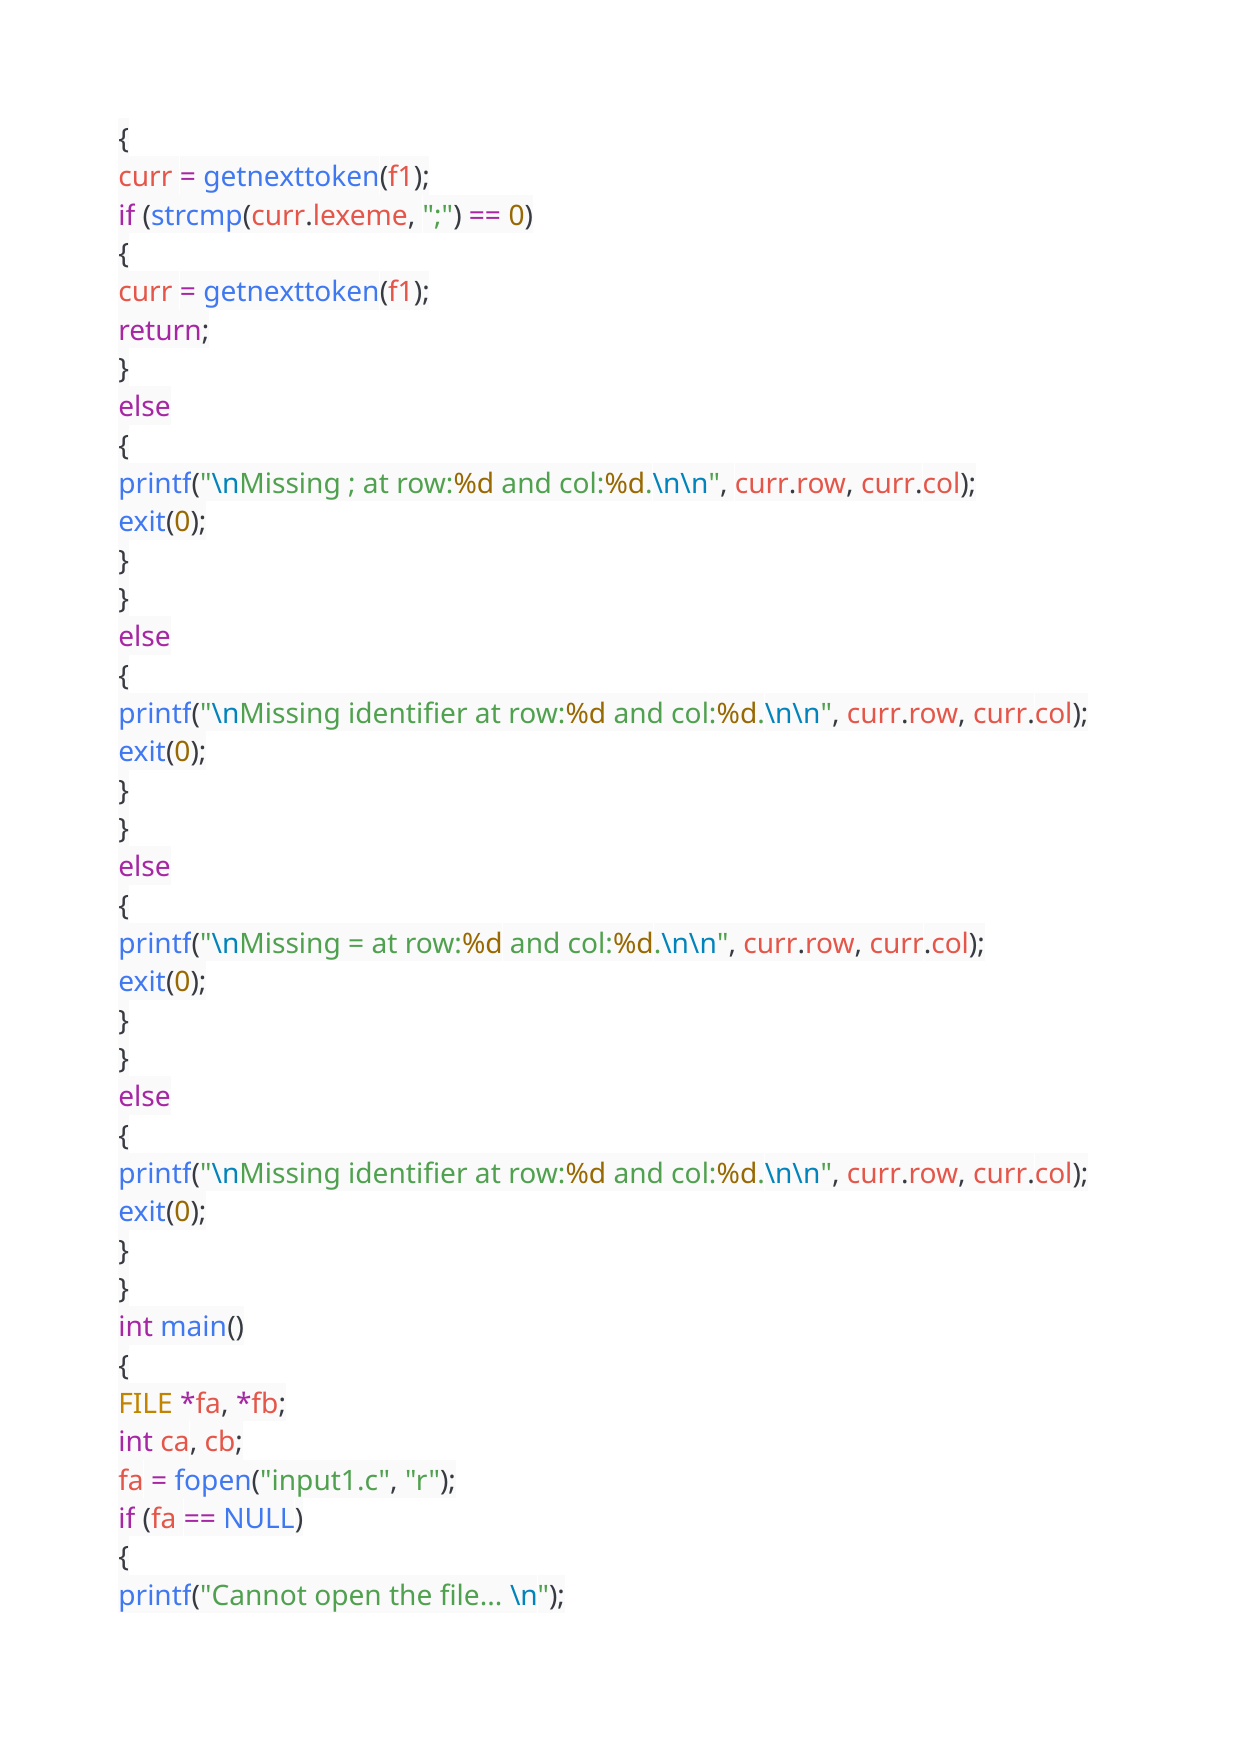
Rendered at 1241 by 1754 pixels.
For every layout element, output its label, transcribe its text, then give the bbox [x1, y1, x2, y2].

text printf("\nMissing ; at row:%d and col:%d.\n\n", curr.row, curr.col); [118, 463, 1122, 501]
text else [118, 386, 1122, 425]
text int ca, cb; [118, 1421, 1122, 1460]
text return; [118, 310, 1122, 348]
text { [118, 885, 1122, 923]
text { [118, 233, 1122, 271]
text { [118, 655, 1122, 693]
text else [118, 1076, 1122, 1115]
text } [118, 1000, 1122, 1038]
text } [118, 1230, 1122, 1268]
text if (fa == NULL) [118, 1498, 1122, 1536]
text } [118, 1268, 1122, 1306]
text { [118, 1115, 1122, 1153]
text else [118, 616, 1122, 655]
text } [118, 578, 1122, 616]
text curr = getnexttoken(f1); [118, 271, 1122, 310]
text { [118, 1536, 1122, 1575]
text { [118, 1345, 1122, 1383]
text } [118, 348, 1122, 386]
text printf("\nMissing identifier at row:%d and col:%d.\n\n", curr.row, curr.col); [118, 693, 1122, 731]
text printf("Cannot open the file... \n"); [118, 1575, 1122, 1613]
text } [118, 770, 1122, 808]
text printf("\nMissing identifier at row:%d and col:%d.\n\n", curr.row, curr.col); [118, 1153, 1122, 1191]
text int main() [118, 1306, 1122, 1345]
text fa = fopen("input1.c", "r"); [118, 1460, 1122, 1498]
text { [118, 118, 1122, 156]
text } [118, 1038, 1122, 1076]
text exit(0); [118, 961, 1122, 1000]
text else [118, 846, 1122, 885]
text FILE *fa, *fb; [118, 1383, 1122, 1421]
text { [118, 425, 1122, 463]
text } [118, 808, 1122, 846]
text printf("\nMissing = at row:%d and col:%d.\n\n", curr.row, curr.col); [118, 923, 1122, 961]
text exit(0); [118, 501, 1122, 540]
text } [118, 540, 1122, 578]
text exit(0); [118, 731, 1122, 770]
text exit(0); [118, 1191, 1122, 1230]
text if (strcmp(curr.lexeme, ";") == 0) [118, 195, 1122, 233]
text curr = getnexttoken(f1); [118, 156, 1122, 195]
